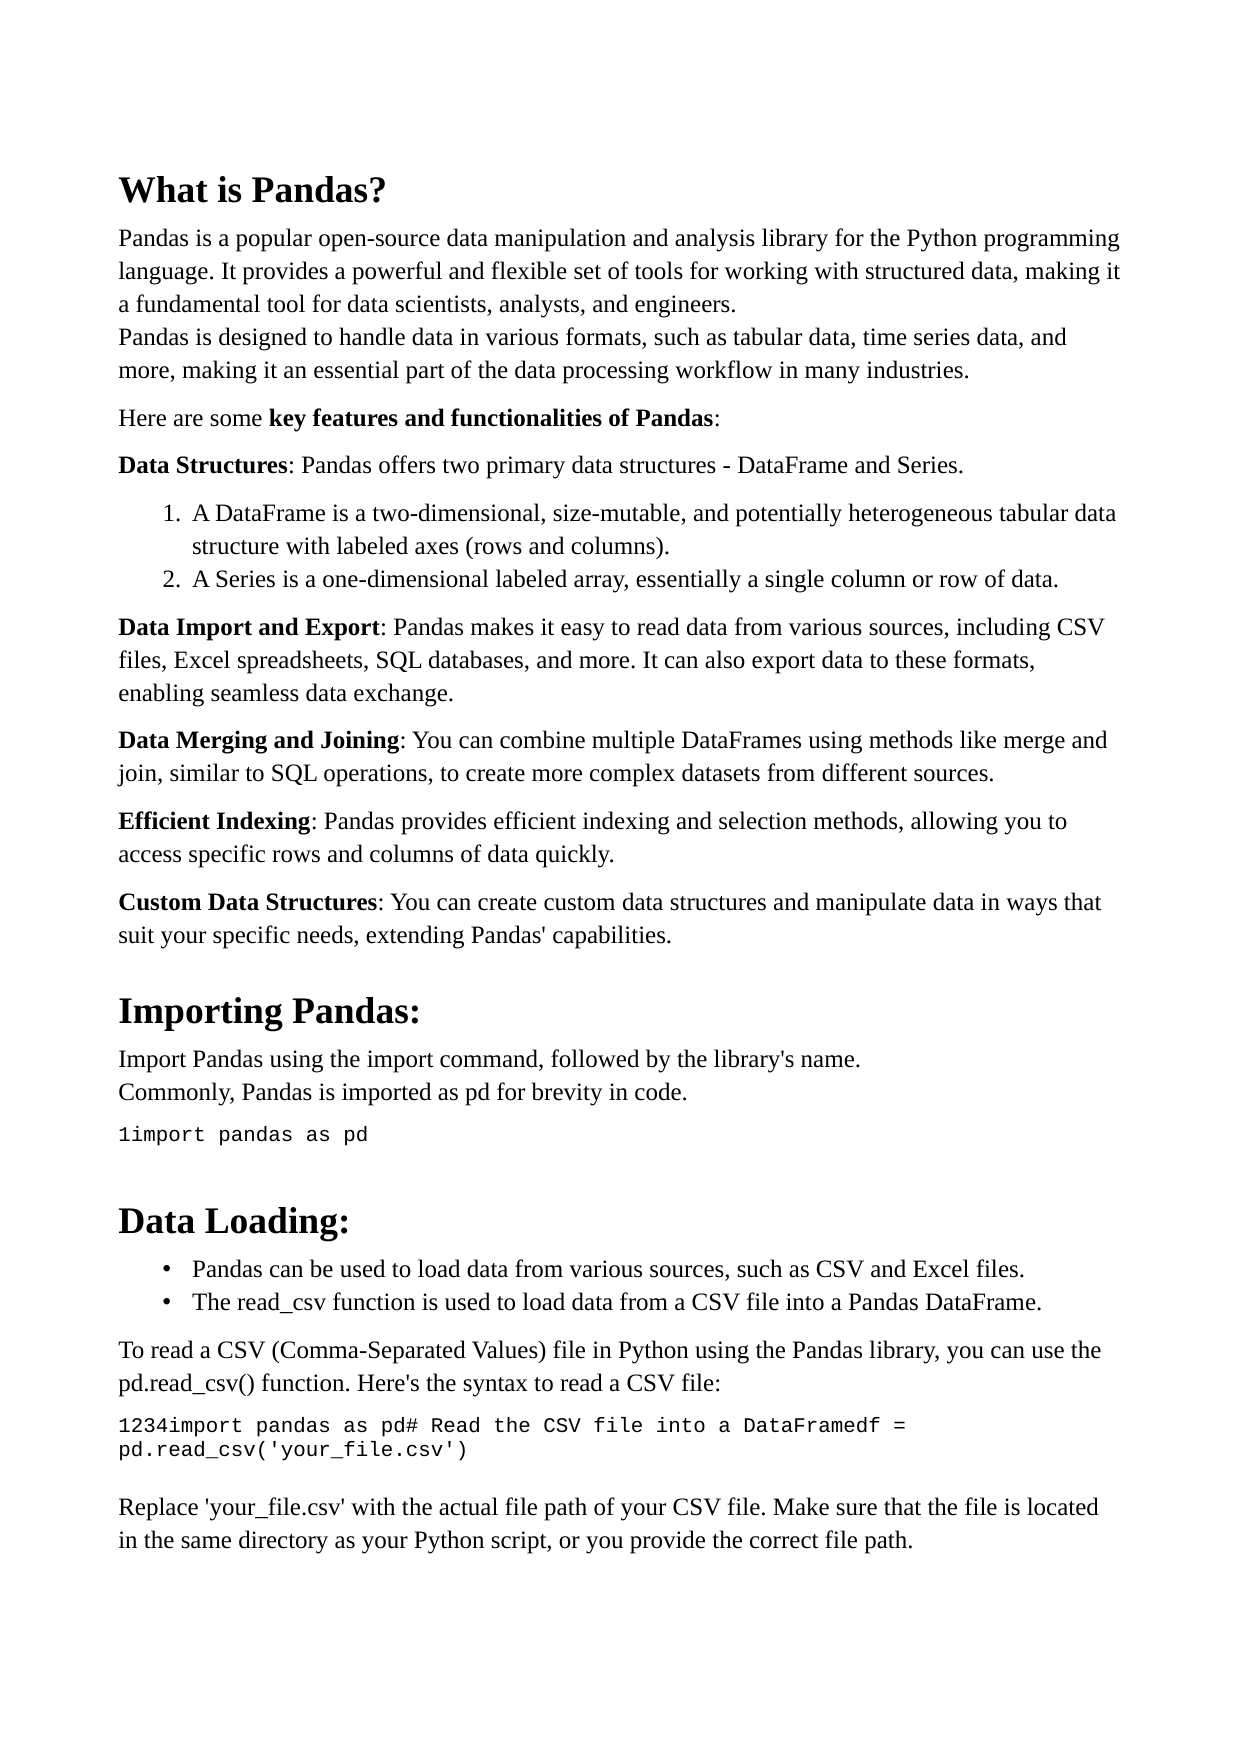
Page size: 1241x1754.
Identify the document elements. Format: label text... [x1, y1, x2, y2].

text 1234import pandas as pd# Read the CSV file into a DataFramedf = pd.read_csv('your_file.csv') [118, 1415, 1122, 1463]
text Data Structures: Pandas offers two primary data structures - DataFrame and Series. [118, 451, 1122, 479]
text Replace 'your_file.csv' with the actual file path of your CSV file. Make sure that the file is located in the same directory as your Python script, or you provide the correct file path. [118, 1492, 1122, 1554]
text Pandas is a popular open-source data manipulation and analysis library for the Python programming language. It provides a powerful and flexible set of tools for working with structured data, making it a fundamental tool for data scientists, analysts, and engineers. Pandas is designed to handle data in various formats, such as tabular data, time series data, and more, making it an essential part of the data processing workflow in many industries. [118, 223, 1122, 384]
text Import Pandas using the import command, followed by the library's name. Commonly, Pandas is imported as pd for brevity in code. [118, 1044, 1122, 1106]
subtitle Data Loading: [118, 1198, 1122, 1242]
list A Series is a one-dimensional labeled array, essentially a single column or row of data. [162, 564, 1122, 593]
text Data Merging and Joining: You can combine multiple DataFrames using methods like merge and join, similar to SQL operations, to create more complex datasets from different sources. [118, 726, 1122, 787]
subtitle What is Pandas? [118, 168, 1122, 211]
subtitle Importing Pandas: [118, 988, 1122, 1031]
text Efficient Indexing: Pandas provides efficient indexing and selection methods, allowing you to access specific rows and columns of data quickly. [118, 806, 1122, 868]
text Here are some key features and functionalities of Pandas: [118, 403, 1122, 432]
text 1import pandas as pd [118, 1124, 1122, 1148]
list The read_csv function is used to load data from a CSV file into a Pandas DataFrame. [162, 1287, 1122, 1316]
text Custom Data Structures: You can create custom data structures and manipulate data in ways that suit your specific needs, extending Pandas' capabilities. [118, 887, 1122, 948]
text To read a CSV (Comma-Separated Values) file in Python using the Pandas library, you can use the pd.read_csv() function. Here's the syntax to read a CSV file: [118, 1335, 1122, 1396]
list Pandas can be used to load data from various sources, such as CSV and Excel files. [162, 1254, 1122, 1283]
text Data Import and Export: Pandas makes it easy to read data from various sources, including CSV files, Excel spreadsheets, SQL databases, and more. It can also export data to these formats, enabling seamless data exchange. [118, 612, 1122, 707]
list A DataFrame is a two-dimensional, size-mutable, and potentially heterogeneous tabular data structure with labeled axes (rows and columns). [162, 498, 1122, 560]
